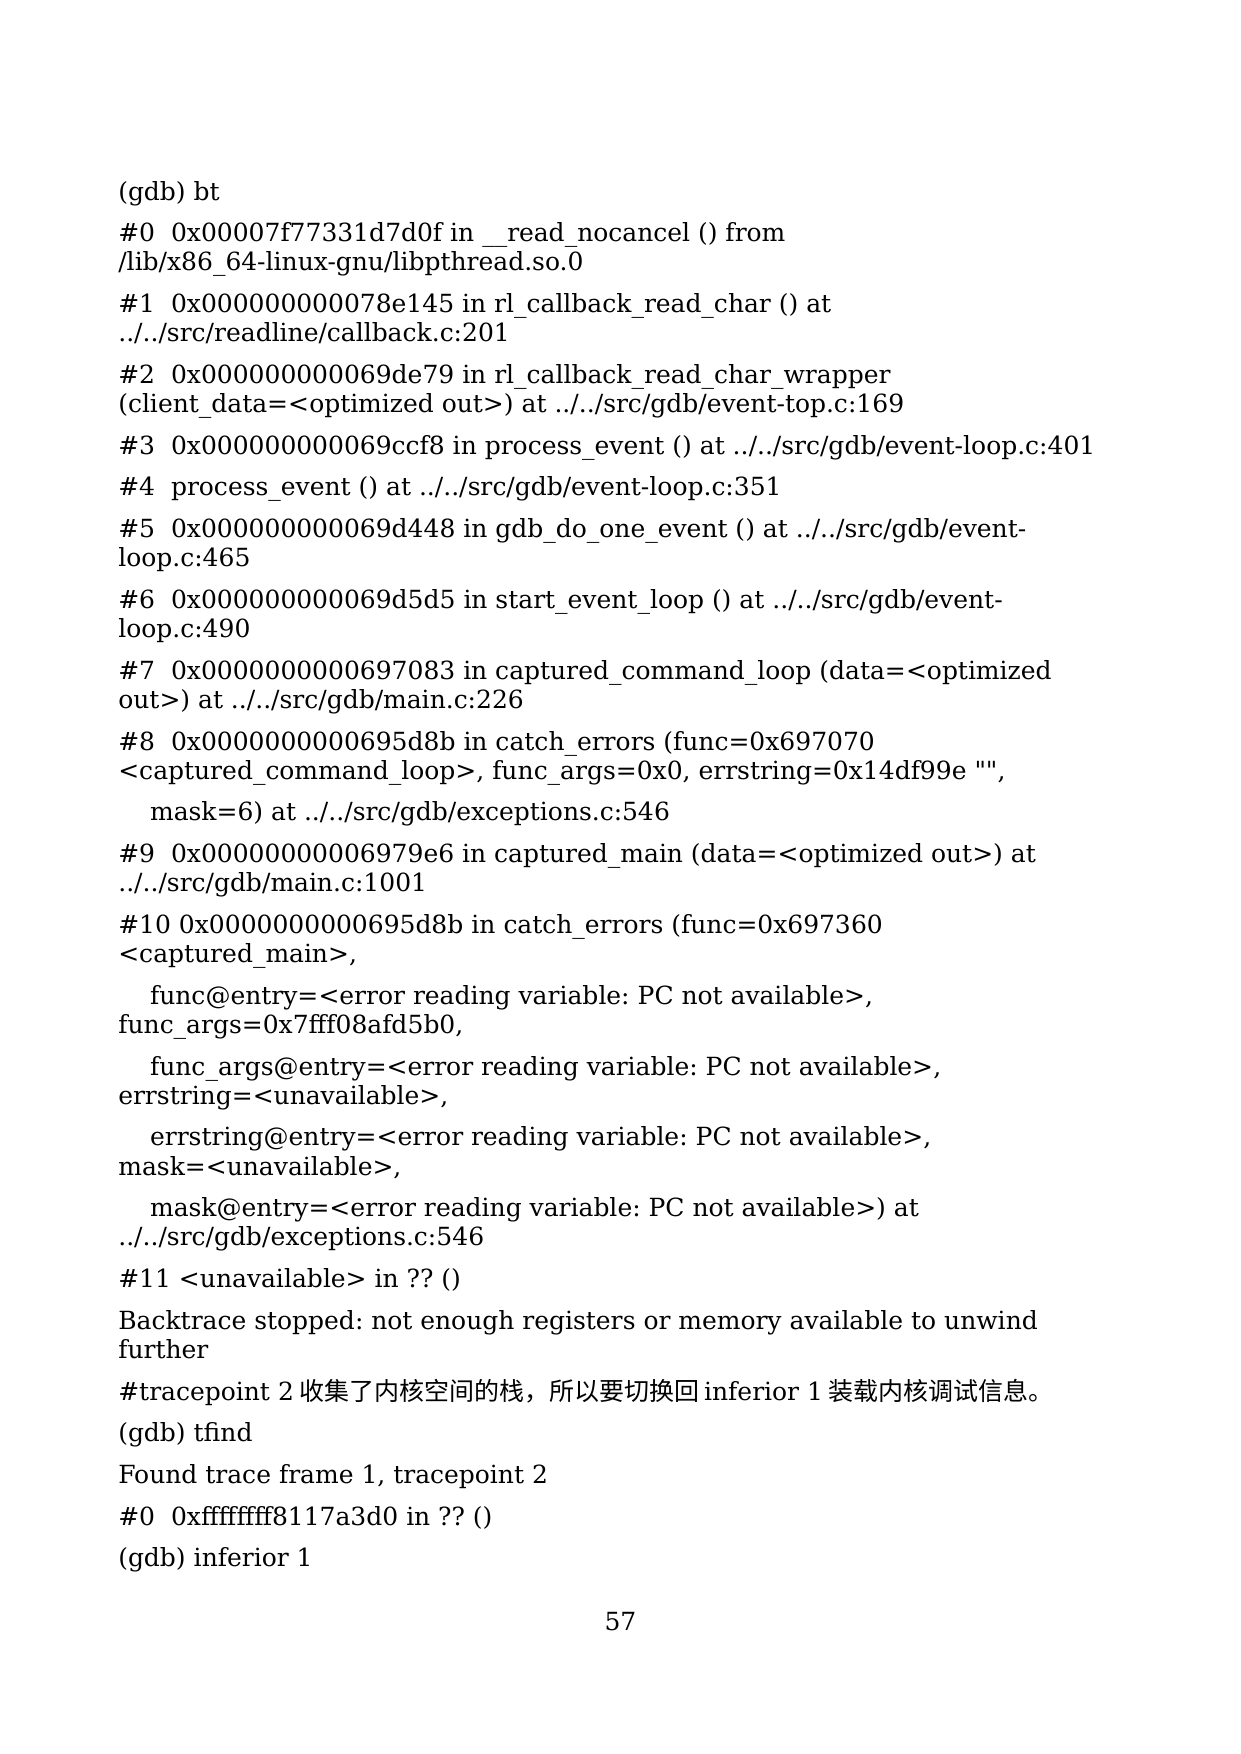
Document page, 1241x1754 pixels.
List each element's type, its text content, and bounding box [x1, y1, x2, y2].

text #11 <unavailable> in ?? () [118, 1264, 1122, 1293]
text #1 0x000000000078e145 in rl_callback_read_char () at ../../src/readline/callback.c:201 [118, 289, 1122, 348]
text #10 0x0000000000695d8b in catch_errors (func=0x697360 <captured_main>, [118, 910, 1122, 968]
text #7 0x0000000000697083 in captured_command_loop (data=<optimized out>) at ../../src/gdb/main.c:226 [118, 656, 1122, 714]
text #tracepoint 2收集了内核空间的栈，所以要切换回inferior 1装载内核调试信息。 [118, 1377, 1122, 1406]
text #4 process_event () at ../../src/gdb/event-loop.c:351 [118, 473, 1122, 502]
text #0 0xffffffff8117a3d0 in ?? () [118, 1502, 1122, 1531]
text (gdb) tfind [118, 1418, 1122, 1448]
text mask=6) at ../../src/gdb/exceptions.c:546 [118, 798, 1122, 827]
text #5 0x000000000069d448 in gdb_do_one_event () at ../../src/gdb/event-loop.c:465 [118, 514, 1122, 573]
text Backtrace stopped: not enough registers or memory available to unwind further [118, 1306, 1122, 1364]
text func_args@entry=<error reading variable: PC not available>, errstring=<unavailable>, [118, 1052, 1122, 1110]
text (gdb) bt [118, 177, 1122, 206]
text #3 0x000000000069ccf8 in process_event () at ../../src/gdb/event-loop.c:401 [118, 431, 1122, 460]
text (gdb) inferior 1 [118, 1543, 1122, 1573]
text #8 0x0000000000695d8b in catch_errors (func=0x697070 <captured_command_loop>, func_args=0x0, errstring=0x14df99e "", [118, 727, 1122, 785]
text errstring@entry=<error reading variable: PC not available>, mask=<unavailable>, [118, 1123, 1122, 1181]
text #6 0x000000000069d5d5 in start_event_loop () at ../../src/gdb/event-loop.c:490 [118, 585, 1122, 643]
text #2 0x000000000069de79 in rl_callback_read_char_wrapper (client_data=<optimized out>) at ../../src/gdb/event-top.c:169 [118, 360, 1122, 418]
text #0 0x00007f77331d7d0f in __read_nocancel () from /lib/x86_64-linux-gnu/libpthread.so.0 [118, 218, 1122, 277]
text mask@entry=<error reading variable: PC not available>) at ../../src/gdb/exceptions.c:546 [118, 1193, 1122, 1252]
text #9 0x00000000006979e6 in captured_main (data=<optimized out>) at ../../src/gdb/main.c:1001 [118, 839, 1122, 898]
text func@entry=<error reading variable: PC not available>, func_args=0x7fff08afd5b0, [118, 981, 1122, 1039]
text Found trace frame 1, tracepoint 2 [118, 1460, 1122, 1489]
